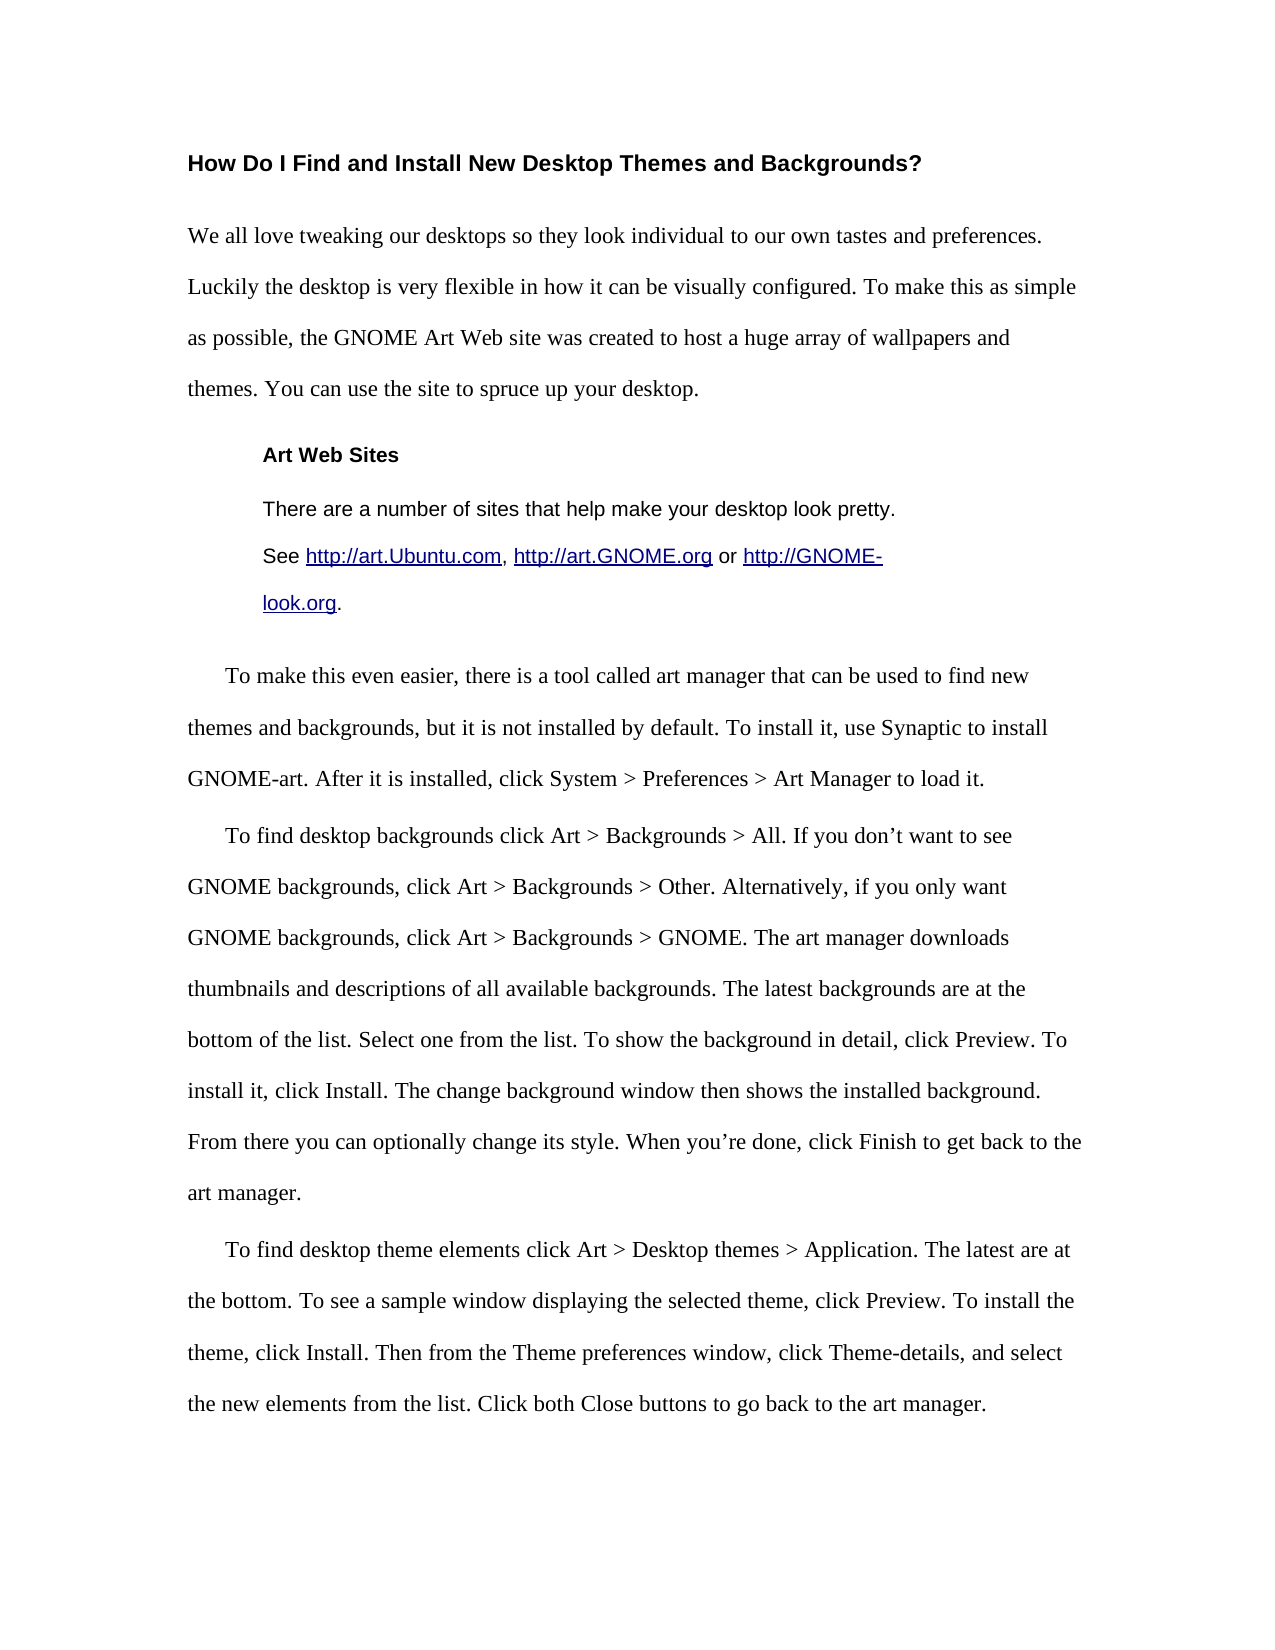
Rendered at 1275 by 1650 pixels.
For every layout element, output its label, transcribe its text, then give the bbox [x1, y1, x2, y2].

text To make this even easier, there is a tool called art manager that can be used to find new themes and backgrounds, but it is not installed by default. To install it, use Synaptic to install GNOME-art. After it is installed, click System > Preferences > Art Manager to load it. [187, 663, 1087, 791]
text There are a number of sites that help make your desktop look pretty. See http://art.Ubuntu.com, http://art.GNOME.org or http://GNOME-look.org. [262, 497, 937, 615]
text To find desktop theme elements click Art > Desktop themes > Application. The latest are at the bottom. To see a sample window displaying the selected theme, click Preview. To install the theme, click Install. Then from the Theme preferences window, click Theme-details, and select the new elements from the list. Click both Close buttons to go back to the art manager. [187, 1237, 1087, 1416]
text How Do I Find and Install New Desktop Themes and Backgrounds? [187, 150, 1087, 176]
text We all love tweaking our desktops so they look individual to our own tastes and preferences. Luckily the desktop is very flexible in how it can be visually configured. To make this as simple as possible, the GNOME Art Web site was created to host a huge array of wallpapers and themes. You can use the site to spruce up your desktop. [187, 223, 1087, 402]
text Art Web Sites [262, 444, 937, 467]
text To find desktop backgrounds click Art > Backgrounds > All. If you don’t want to see GNOME backgrounds, click Art > Backgrounds > Other. Alternatively, if you only want GNOME backgrounds, click Art > Backgrounds > GNOME. The art manager downloads thumbnails and descriptions of all available backgrounds. The latest backgrounds are at the bottom of the list. Select one from the list. To show the background in detail, click Preview. To install it, click Install. The change background window then shows the installed background. From there you can optionally change its style. When you’re done, click Finish to get back to the art manager. [187, 823, 1087, 1206]
